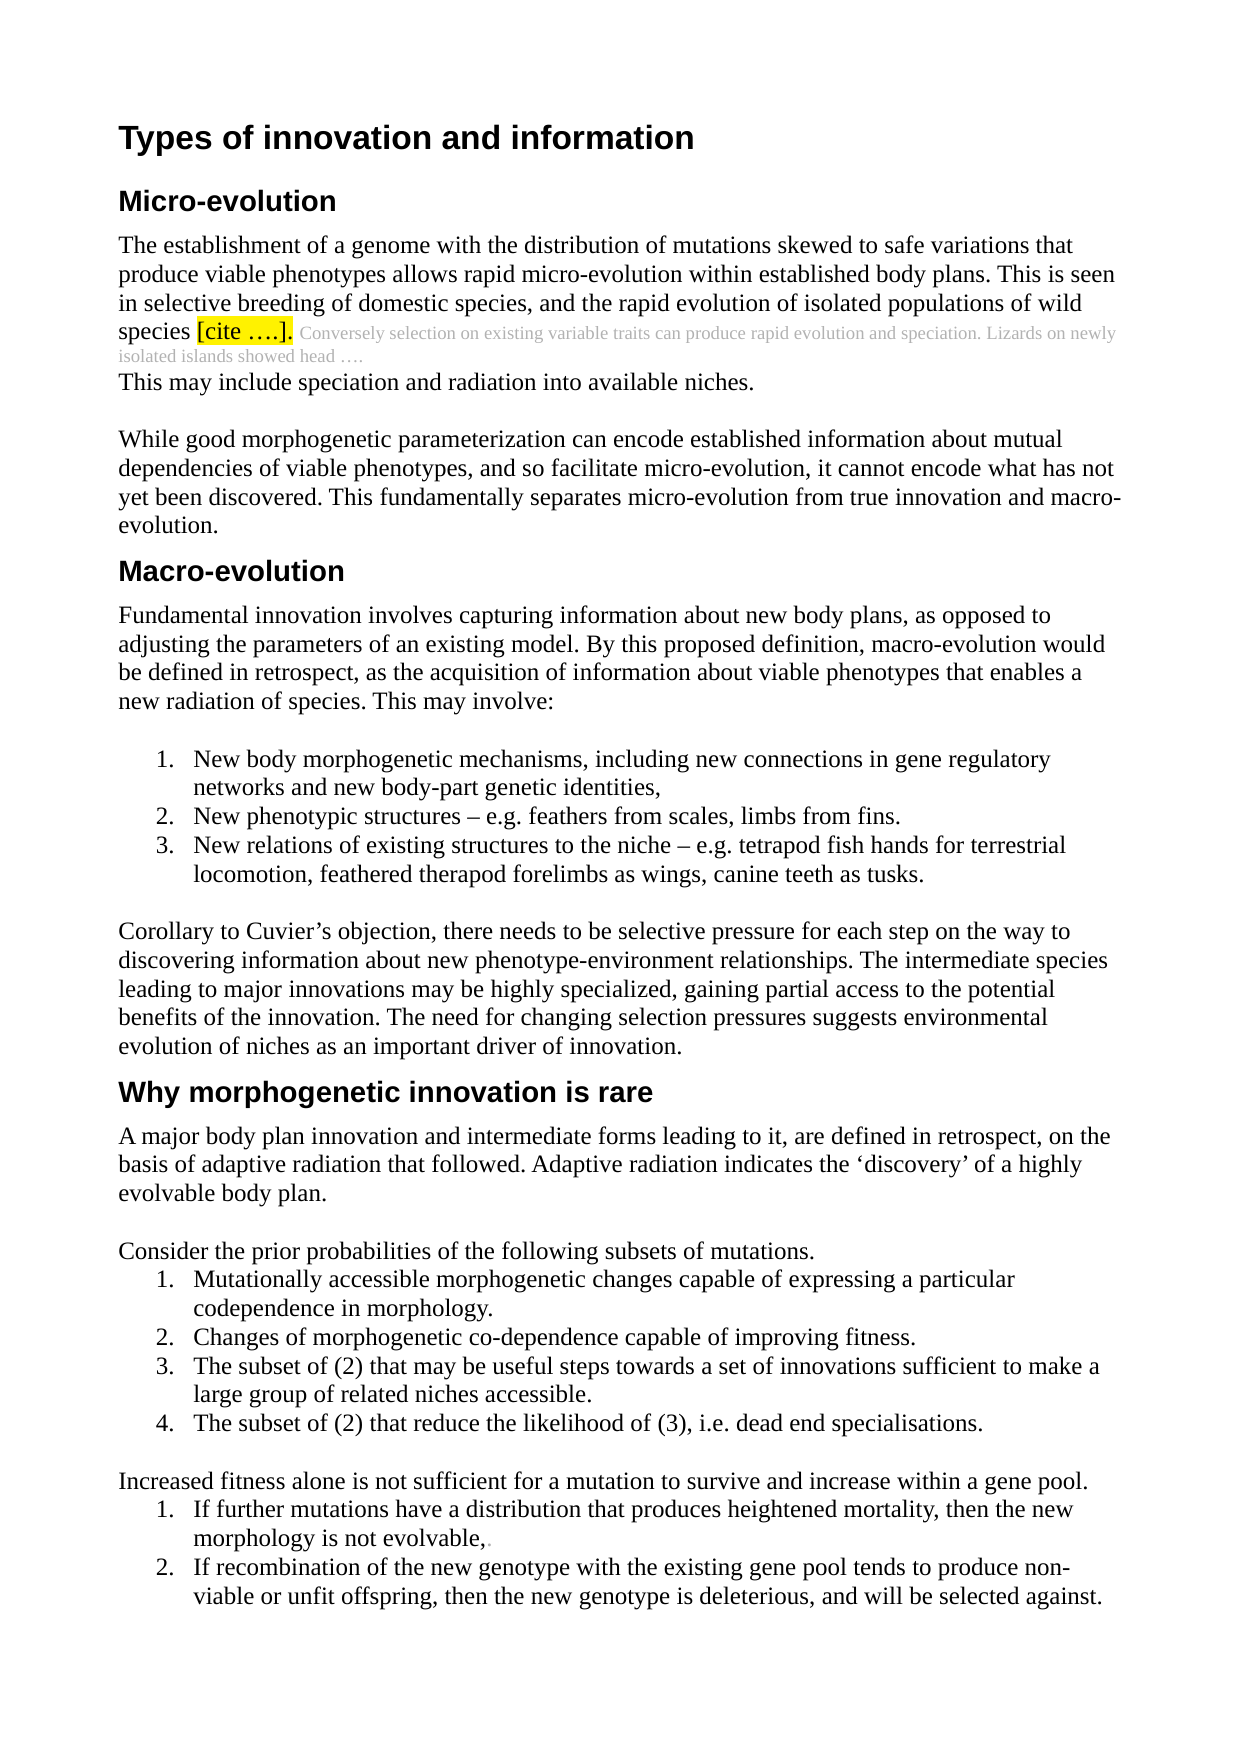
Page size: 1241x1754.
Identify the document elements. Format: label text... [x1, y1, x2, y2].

list New phenotypic structures – e.g. feathers from scales, limbs from fins. [156, 801, 1122, 830]
subtitle Macro-evolution [118, 554, 1122, 587]
list The subset of (2) that may be useful steps towards a set of innovations sufficient to make a large group of related niches accessible. [156, 1351, 1122, 1408]
list New body morphogenetic mechanisms, including new connections in gene regulatory networks and new body-part genetic identities, [156, 744, 1122, 801]
text Increased fitness alone is not sufficient for a mutation to survive and increase within a gene pool. [118, 1466, 1122, 1494]
text Consider the prior probabilities of the following subsets of mutations. [118, 1236, 1122, 1264]
subtitle Micro-evolution [118, 184, 1122, 218]
text Fundamental innovation involves capturing information about new body plans, as opposed to adjusting the parameters of an existing model. By this proposed definition, macro-evolution would be defined in retrospect, as the acquisition of information about viable phenotypes that enables a new radiation of species. This may involve: [118, 600, 1122, 715]
text A major body plan innovation and intermediate forms leading to it, are defined in retrospect, on the basis of adaptive radiation that followed. Adaptive radiation indicates the ‘discovery’ of a highly evolvable body plan. [118, 1121, 1122, 1207]
subtitle Why morphogenetic innovation is rare [118, 1074, 1122, 1108]
list If further mutations have a distribution that produces heightened mortality, then the new morphology is not evolvable,. [156, 1494, 1122, 1552]
list The subset of (2) that reduce the likelihood of (3), i.e. dead end specialisations. [156, 1408, 1122, 1437]
text While good morphogenetic parameterization can encode established information about mutual dependencies of viable phenotypes, and so facilitate micro-evolution, it cannot encode what has not yet been discovered. This fundamentally separates micro-evolution from true innovation and macro-evolution. [118, 424, 1122, 539]
list If recombination of the new genotype with the existing gene pool tends to produce non-viable or unfit offspring, then the new genotype is deleterious, and will be selected against. [156, 1552, 1122, 1609]
text Corollary to Cuvier’s objection, there needs to be selective pressure for each step on the way to discovering information about new phenotype-environment relationships. The intermediate species leading to major innovations may be highly specialized, gaining partial access to the potential benefits of the innovation. The need for changing selection pressures suggests environmental evolution of niches as an important driver of innovation. [118, 916, 1122, 1060]
text This may include speciation and radiation into available niches. [118, 367, 1122, 395]
subtitle Types of innovation and information [118, 118, 1122, 157]
list New relations of existing structures to the niche – e.g. tetrapod fish hands for terrestrial locomotion, feathered therapod forelimbs as wings, canine teeth as tusks. [156, 830, 1122, 887]
list Mutationally accessible morphogenetic changes capable of expressing a particular codependence in morphology. [156, 1264, 1122, 1322]
list Changes of morphogenetic co-dependence capable of improving fitness. [156, 1322, 1122, 1351]
text The establishment of a genome with the distribution of mutations skewed to safe variations that produce viable phenotypes allows rapid micro-evolution within established body plans. This is seen in selective breeding of domestic species, and the rapid evolution of isolated populations of wild species [cite ….]. Conversely selection on existing variable traits can produce rapid evolution and speciation. Lizards on newly isolated islands showed head …. [118, 230, 1122, 367]
